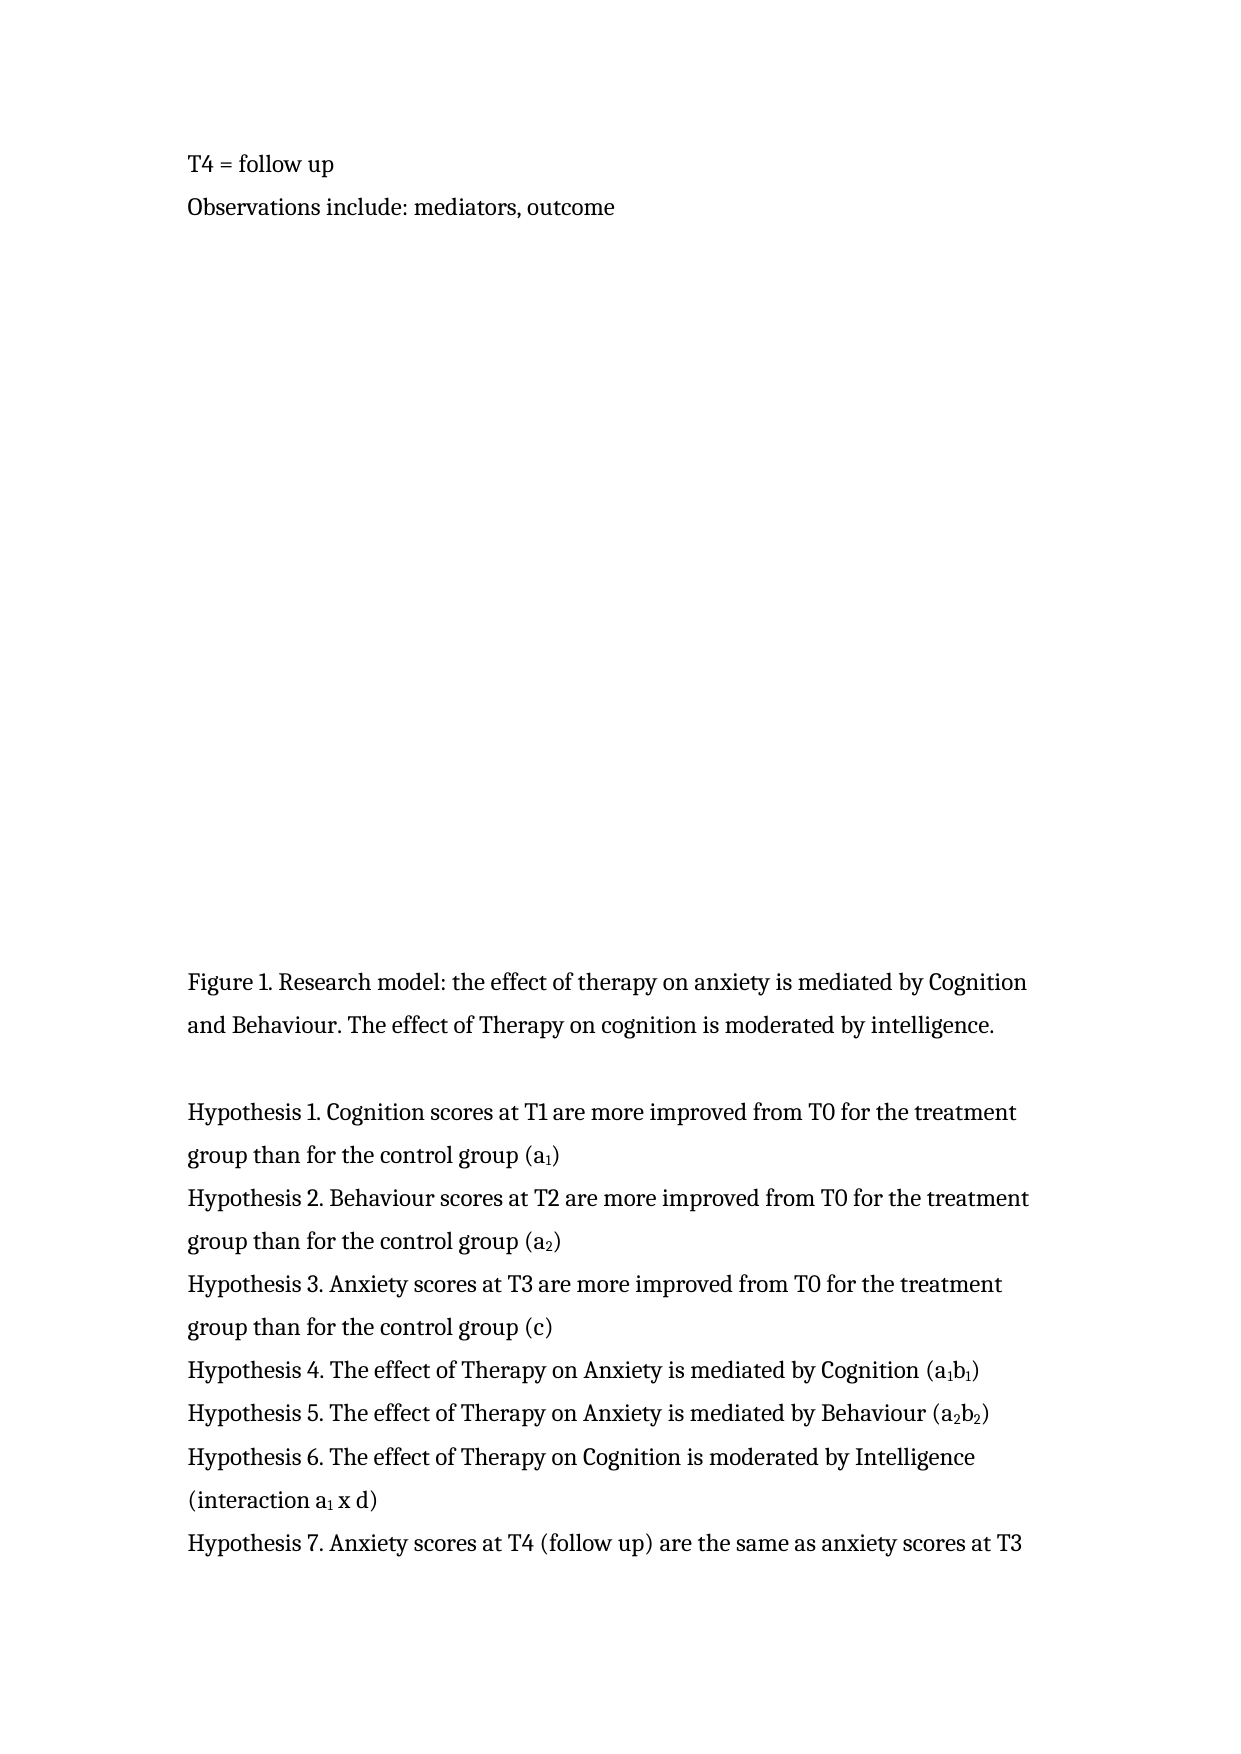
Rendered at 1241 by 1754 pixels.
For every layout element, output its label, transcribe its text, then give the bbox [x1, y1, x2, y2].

text Hypothesis 7. Anxiety scores at T4 (follow up) are the same as anxiety scores at T3 [187, 1529, 1053, 1557]
text Hypothesis 6. The effect of Therapy on Cognition is moderated by Intelligence (interaction a1 x d) [187, 1442, 1053, 1514]
text Hypothesis 1. Cognition scores at T1 are more improved from T0 for the treatment group than for the control group (a1) [187, 1097, 1053, 1169]
text T4 = follow up [187, 150, 1053, 179]
text Observations include: mediators, outcome [187, 193, 1053, 222]
text Hypothesis 4. The effect of Therapy on Anxiety is mediated by Cognition (a1b1) [187, 1356, 1053, 1385]
text Hypothesis 2. Behaviour scores at T2 are more improved from T0 for the treatment group than for the control group (a2) [187, 1184, 1053, 1256]
text Hypothesis 3. Anxiety scores at T3 are more improved from T0 for the treatment group than for the control group (c) [187, 1270, 1053, 1342]
text Figure 1. Research model: the effect of therapy on anxiety is mediated by Cognition and Behaviour. The effect of Therapy on cognition is moderated by intelligence. [187, 968, 1053, 1040]
text Hypothesis 5. The effect of Therapy on Anxiety is mediated by Behaviour (a2b2) [187, 1399, 1053, 1428]
